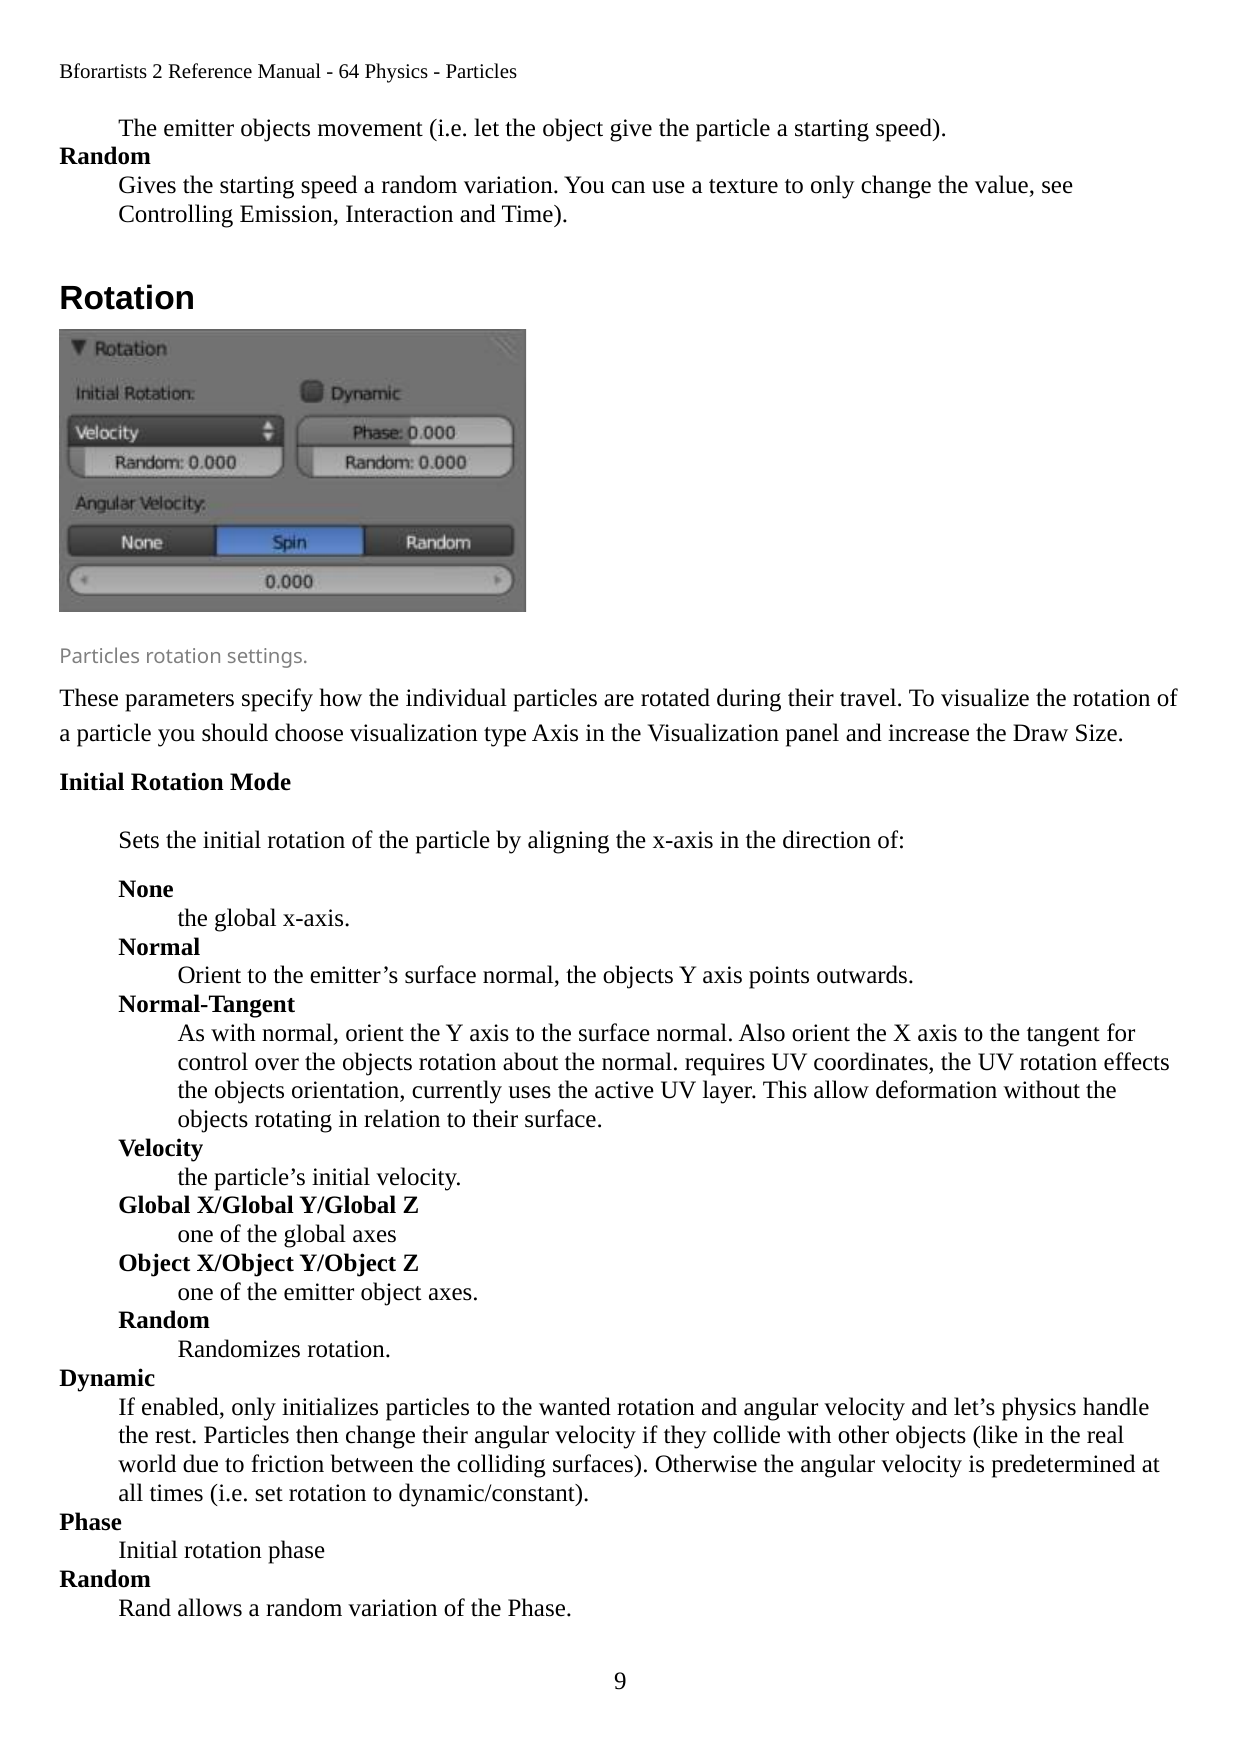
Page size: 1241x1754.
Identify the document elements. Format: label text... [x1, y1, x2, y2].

list one of the emitter object axes. [177, 1277, 1181, 1306]
list the global x-axis. [177, 903, 1181, 932]
subtitle Normal-Tangent [118, 989, 1181, 1018]
list Initial rotation phase [118, 1536, 1181, 1564]
list Randomizes rotation. [177, 1334, 1181, 1363]
list Gives the starting speed a random variation. You can use a texture to only change the value, see Controlling Emission, Interaction and Time). [118, 170, 1181, 228]
list the particle’s initial velocity. [177, 1162, 1181, 1191]
list If enabled, only initializes particles to the wanted rotation and angular velocity and let’s physics handle the rest. Particles then change their angular velocity if they collide with other objects (like in the real world due to friction between the colliding surfaces). Otherwise the angular velocity is predetermined at all times (i.e. set rotation to dynamic/constant). [118, 1392, 1181, 1507]
text Particles rotation settings. [59, 638, 1181, 669]
list As with normal, orient the Y axis to the surface normal. Also orient the X axis to the tangent for control over the objects rotation about the normal. requires UV coordinates, the UV rotation effects the objects orientation, currently uses the active UV layer. This allow deformation without the objects rotating in relation to their surface. [177, 1018, 1181, 1133]
subtitle Velocity [118, 1133, 1181, 1162]
text Sets the initial rotation of the particle by aligning the x-axis in the direction of: [118, 825, 1181, 854]
subtitle Normal [118, 932, 1181, 961]
text These parameters specify how the individual particles are rotated during their travel. To visualize the rotation of a particle you should choose visualization type Axis in the Visualization panel and increase the Draw Size. [59, 683, 1181, 747]
subtitle Object X/Object Y/Object Z [118, 1248, 1181, 1277]
subtitle Random [59, 1564, 1181, 1593]
list Rand allows a random variation of the Phase. [118, 1593, 1181, 1622]
subtitle None [118, 874, 1181, 903]
picture [59, 329, 527, 612]
subtitle Random [118, 1306, 1181, 1334]
subtitle Rotation [59, 278, 1181, 317]
list Orient to the emitter’s surface normal, the objects Y axis points outwards. [177, 961, 1181, 989]
subtitle Dynamic [59, 1363, 1181, 1392]
list The emitter objects movement (i.e. let the object give the particle a starting speed). [118, 113, 1181, 141]
subtitle Random [59, 141, 1181, 170]
subtitle Phase [59, 1507, 1181, 1536]
subtitle Initial Rotation Mode [59, 767, 1181, 796]
list one of the global axes [177, 1219, 1181, 1248]
subtitle Global X/Global Y/Global Z [118, 1191, 1181, 1219]
